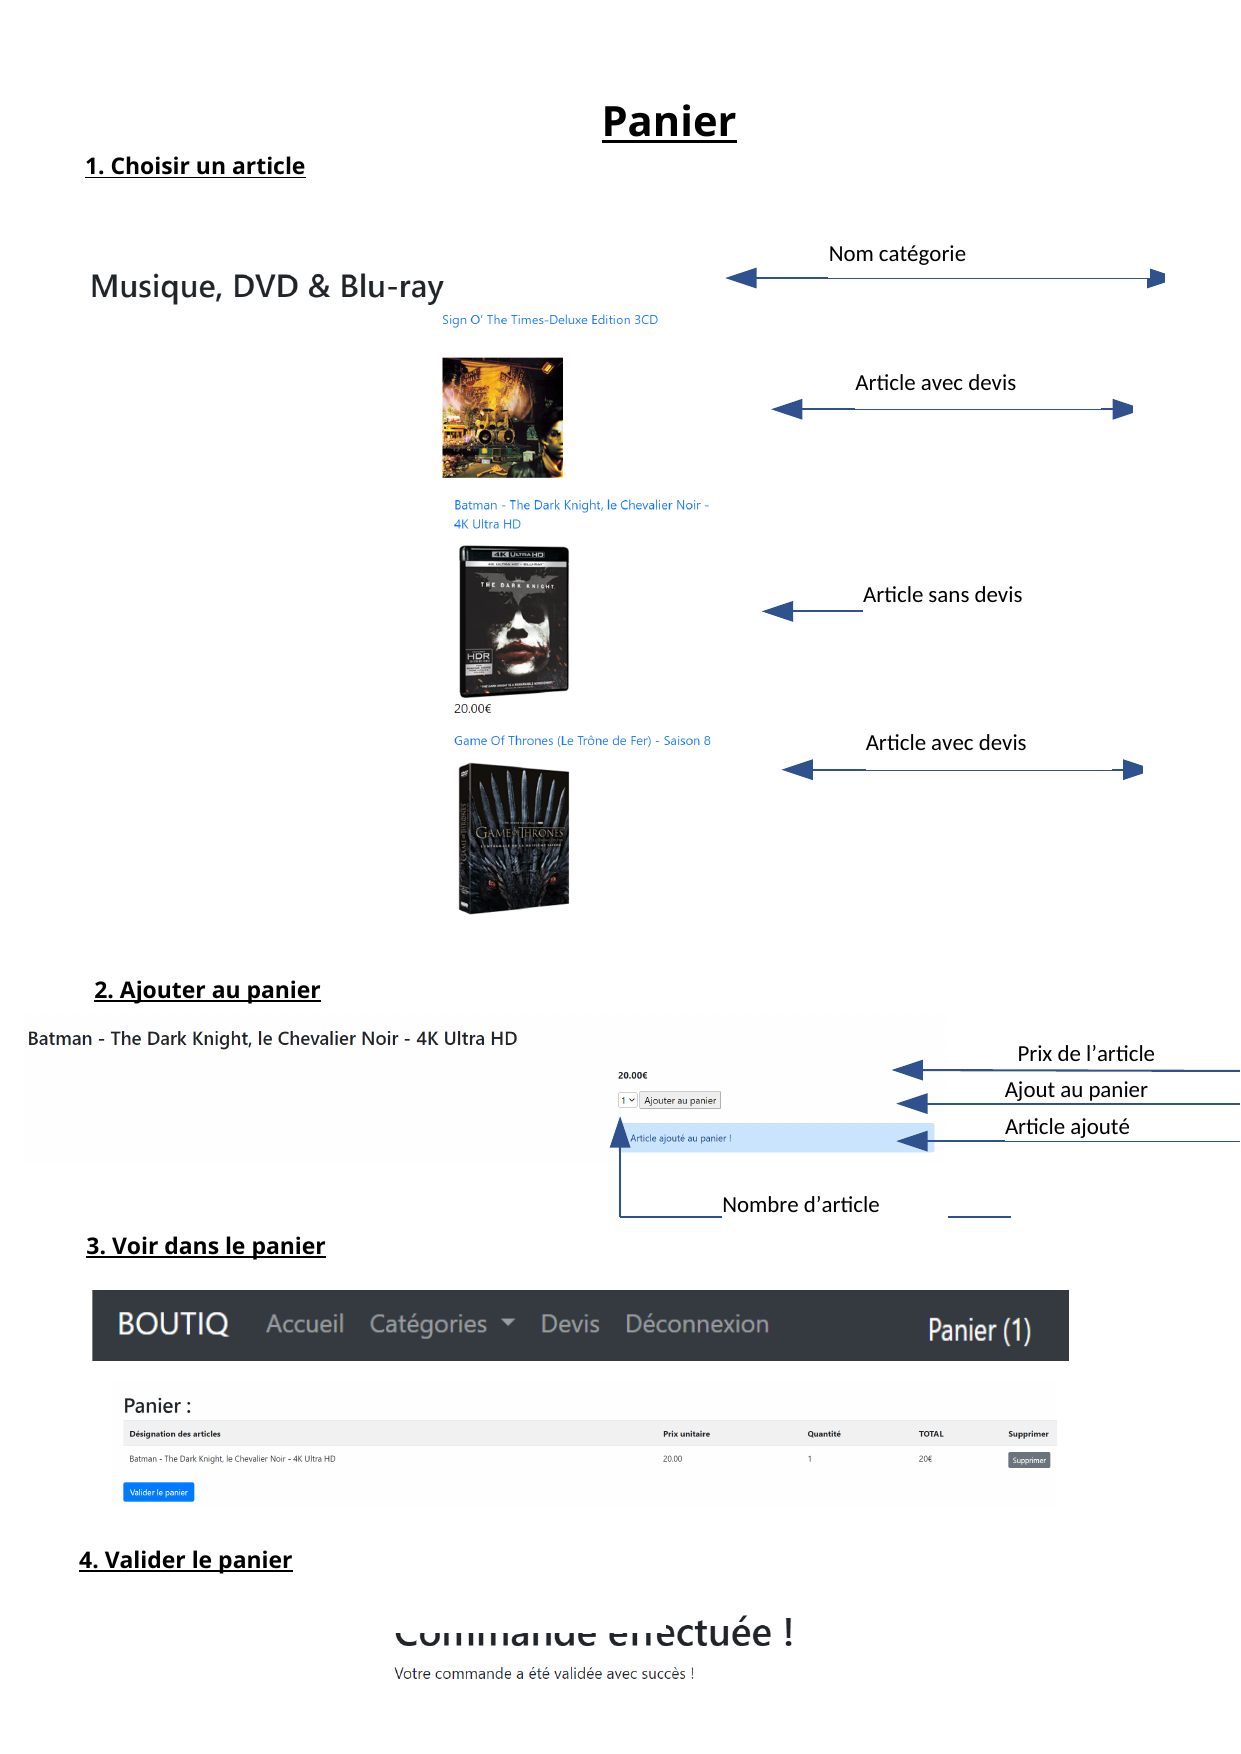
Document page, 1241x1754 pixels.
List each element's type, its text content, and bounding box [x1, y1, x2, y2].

text 3. Voir dans le panier [86, 1230, 673, 1261]
text Ajout au panier [1004, 1075, 1240, 1103]
text 4. Valider le panier [79, 1544, 666, 1575]
text Nombre d’article [722, 1190, 948, 1218]
text Article sans devis [863, 580, 1151, 608]
text 2. Ajouter au panier [94, 974, 680, 1005]
text Article avec devis [866, 728, 1112, 756]
text Article avec devis [855, 368, 1101, 396]
text 1. Choisir un article [85, 150, 671, 182]
text Panier [601, 92, 758, 148]
text Article ajouté [1005, 1112, 1240, 1141]
text Prix de l’article [1017, 1039, 1167, 1067]
text Nom catégorie [828, 239, 1150, 267]
